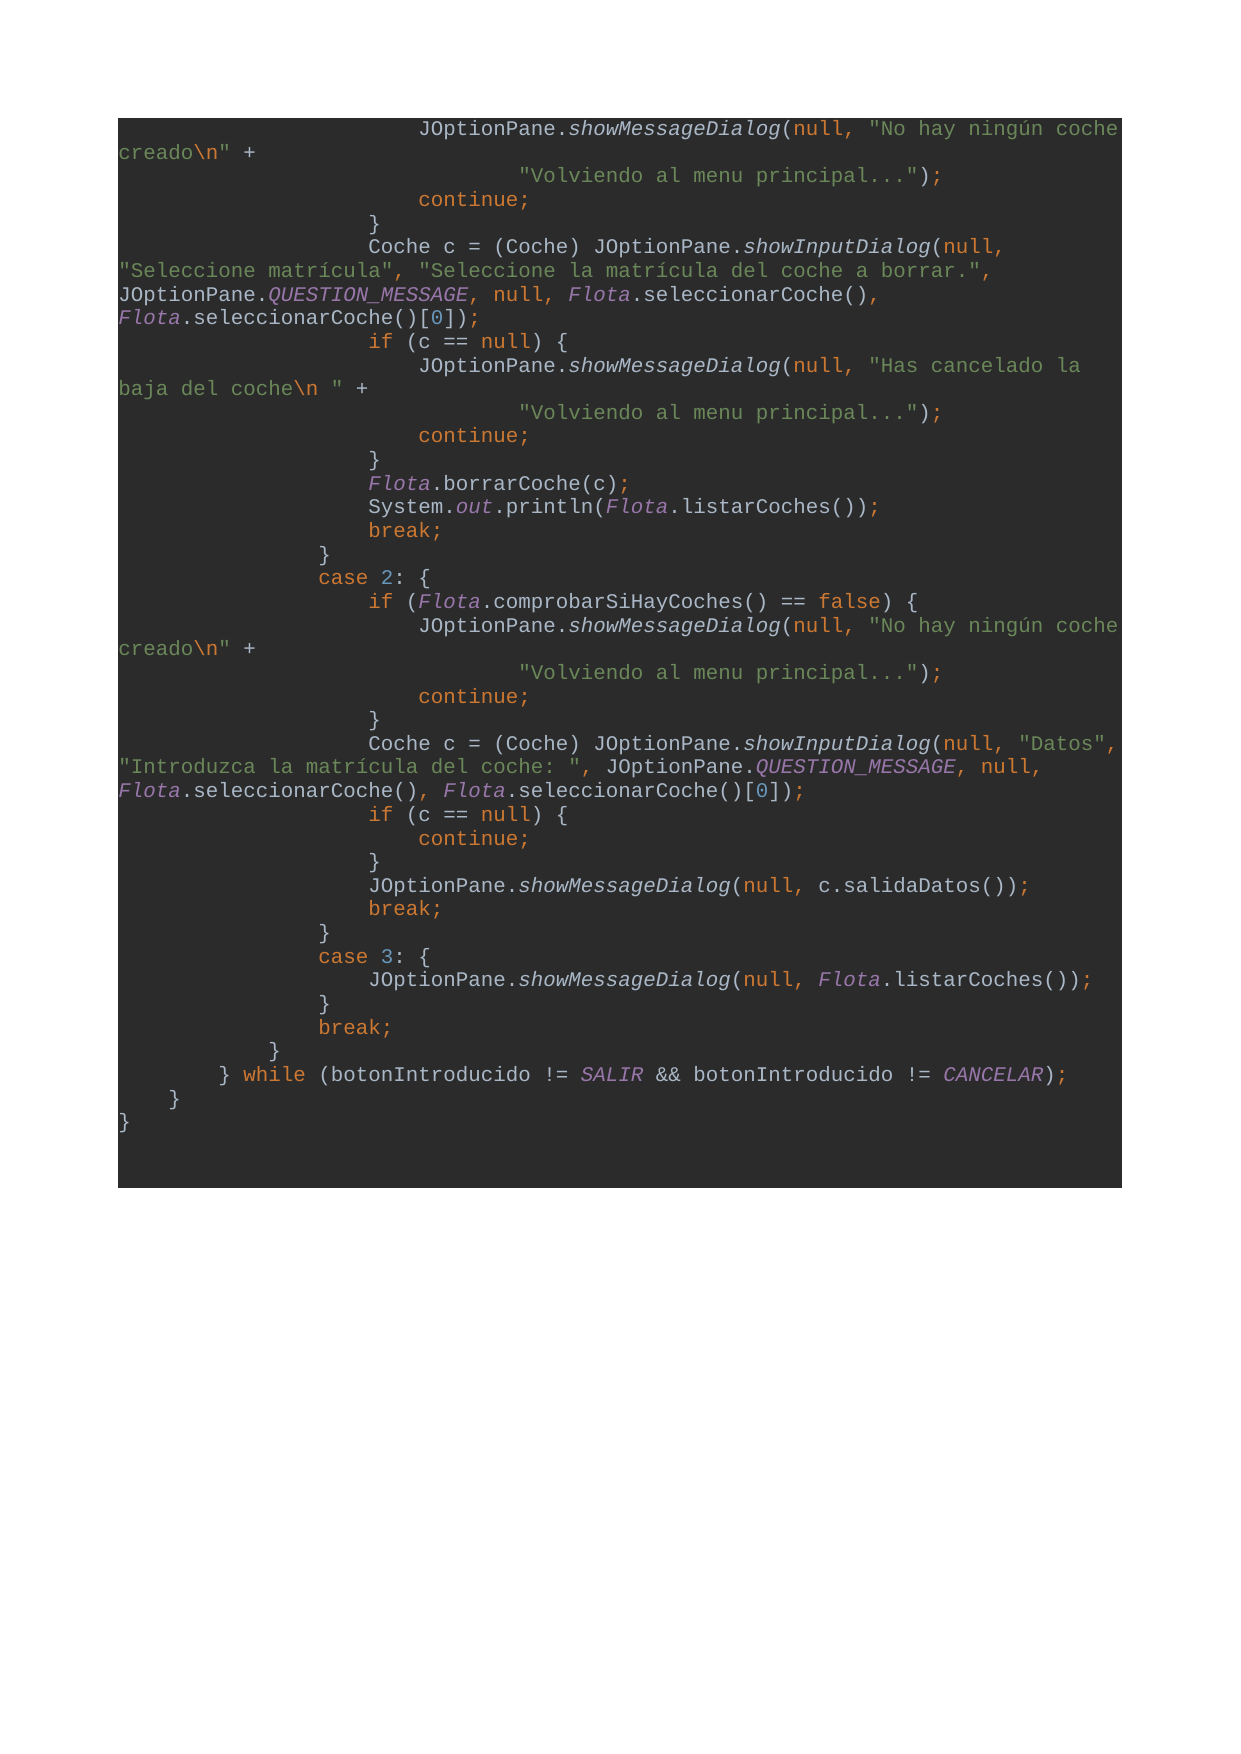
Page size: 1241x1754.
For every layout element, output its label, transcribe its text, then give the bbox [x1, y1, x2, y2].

text if (Flota.comprobarSiHayCoches() == false) { [118, 591, 1122, 615]
text break; [118, 898, 1122, 922]
text } [118, 1088, 1122, 1111]
text "Volviendo al menu principal..."); [118, 402, 1122, 426]
text Coche c = (Coche) JOptionPane.showInputDialog(null, "Datos", "Introduzca la matrícula del coche: ", JOptionPane.QUESTION_MESSAGE, null, Flota.seleccionarCoche(), Flota.seleccionarCoche()[0]); [118, 733, 1122, 804]
text } [118, 449, 1122, 473]
text Coche c = (Coche) JOptionPane.showInputDialog(null, "Seleccione matrícula", "Seleccione la matrícula del coche a borrar.", JOptionPane.QUESTION_MESSAGE, null, Flota.seleccionarCoche(), Flota.seleccionarCoche()[0]); [118, 236, 1122, 331]
text case 2: { [118, 567, 1122, 591]
text JOptionPane.showMessageDialog(null, "Has cancelado la baja del coche\n " + [118, 354, 1122, 402]
text continue; [118, 426, 1122, 449]
text if (c == null) { [118, 331, 1122, 354]
text } [118, 544, 1122, 567]
text case 3: { [118, 946, 1122, 969]
text continue; [118, 189, 1122, 213]
text Flota.borrarCoche(c); [118, 473, 1122, 496]
text "Volviendo al menu principal..."); [118, 662, 1122, 686]
text if (c == null) { [118, 804, 1122, 827]
text } [118, 851, 1122, 875]
text break; [118, 520, 1122, 544]
text } while (botonIntroducido != SALIR && botonIntroducido != CANCELAR); [118, 1064, 1122, 1088]
text JOptionPane.showMessageDialog(null, Flota.listarCoches()); [118, 969, 1122, 993]
text } [118, 1111, 1122, 1135]
text "Volviendo al menu principal..."); [118, 165, 1122, 189]
text JOptionPane.showMessageDialog(null, "No hay ningún coche creado\n" + [118, 615, 1122, 662]
text System.out.println(Flota.listarCoches()); [118, 496, 1122, 520]
text continue; [118, 686, 1122, 709]
text JOptionPane.showMessageDialog(null, "No hay ningún coche creado\n" + [118, 118, 1122, 165]
text break; [118, 1017, 1122, 1040]
text } [118, 213, 1122, 236]
text JOptionPane.showMessageDialog(null, c.salidaDatos()); [118, 875, 1122, 898]
text } [118, 1040, 1122, 1064]
text } [118, 922, 1122, 946]
text } [118, 993, 1122, 1017]
text continue; [118, 827, 1122, 851]
text } [118, 709, 1122, 733]
